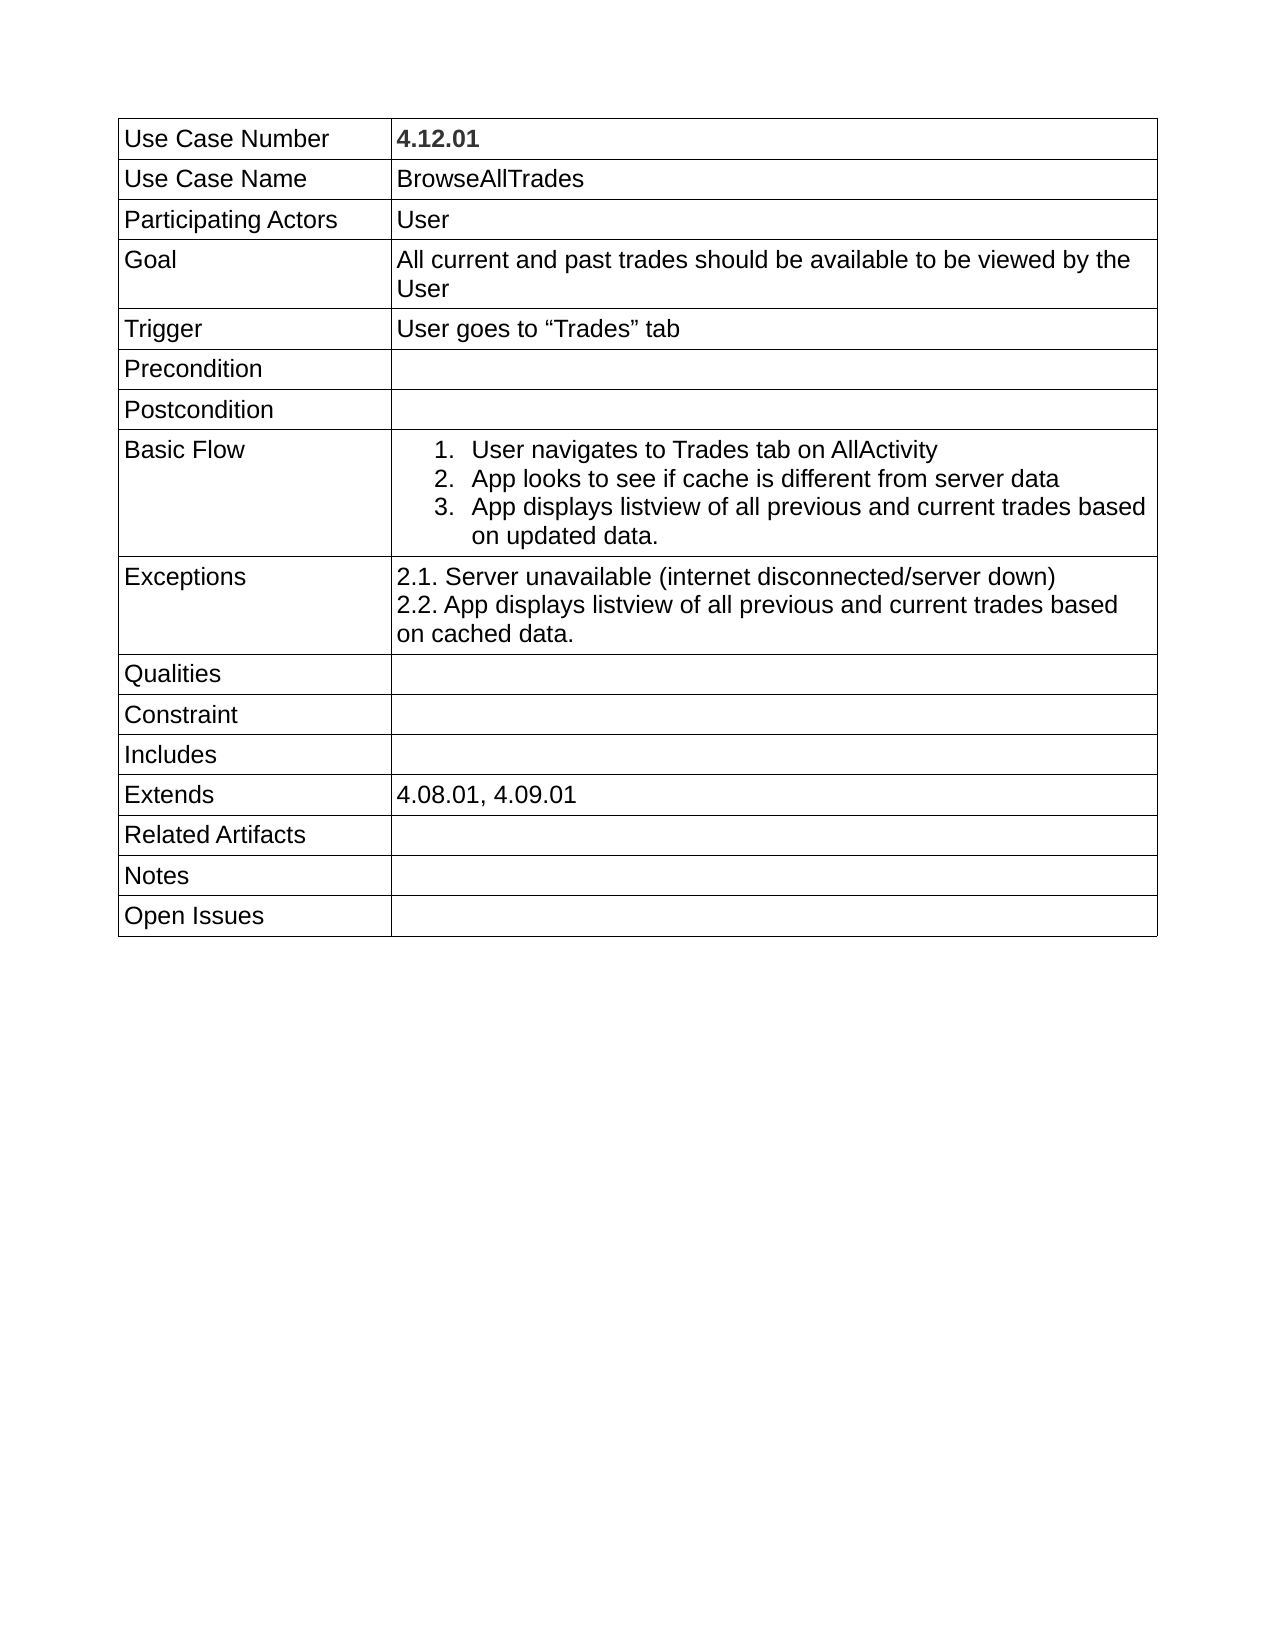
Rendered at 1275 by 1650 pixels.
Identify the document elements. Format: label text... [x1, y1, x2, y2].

table_cell [392, 816, 1157, 855]
table_cell Extends [119, 775, 391, 815]
table_cell Postcondition [119, 390, 391, 429]
table_cell Exceptions [119, 557, 391, 653]
table_cell Includes [119, 735, 391, 774]
table_cell Goal [119, 240, 391, 308]
table_header 4.12.01 [392, 119, 1157, 158]
table_cell [392, 856, 1157, 895]
table_cell Notes [119, 856, 391, 895]
table_cell [392, 655, 1157, 694]
table_cell BrowseAllTrades [392, 160, 1157, 199]
table_cell Participating Actors [119, 200, 391, 239]
table_cell Basic Flow [119, 430, 391, 556]
table_header Use Case Number [119, 119, 391, 158]
table_cell [392, 350, 1157, 389]
table_cell Qualities [119, 655, 391, 694]
table_cell User navigates to Trades tab on AllActivity App looks to see if cache is different from server data App displays listview of all previous and current trades based on updated data. [392, 430, 1157, 556]
table_cell Use Case Name [119, 160, 391, 199]
table_cell [392, 695, 1157, 734]
table_cell User [392, 200, 1157, 239]
table_cell Constraint [119, 695, 391, 734]
table_cell 2.1. Server unavailable (internet disconnected/server down) 2.2. App displays listview of all previous and current trades based on cached data. [392, 557, 1157, 653]
table_cell 4.08.01, 4.09.01 [392, 775, 1157, 815]
table_cell Open Issues [119, 896, 391, 936]
table_cell Trigger [119, 309, 391, 348]
table_cell All current and past trades should be available to be viewed by the User [392, 240, 1157, 308]
table_cell User goes to “Trades” tab [392, 309, 1157, 348]
table_cell Related Artifacts [119, 816, 391, 855]
table_cell [392, 896, 1157, 936]
table_cell [392, 735, 1157, 774]
table_cell [392, 390, 1157, 429]
table_cell Precondition [119, 350, 391, 389]
